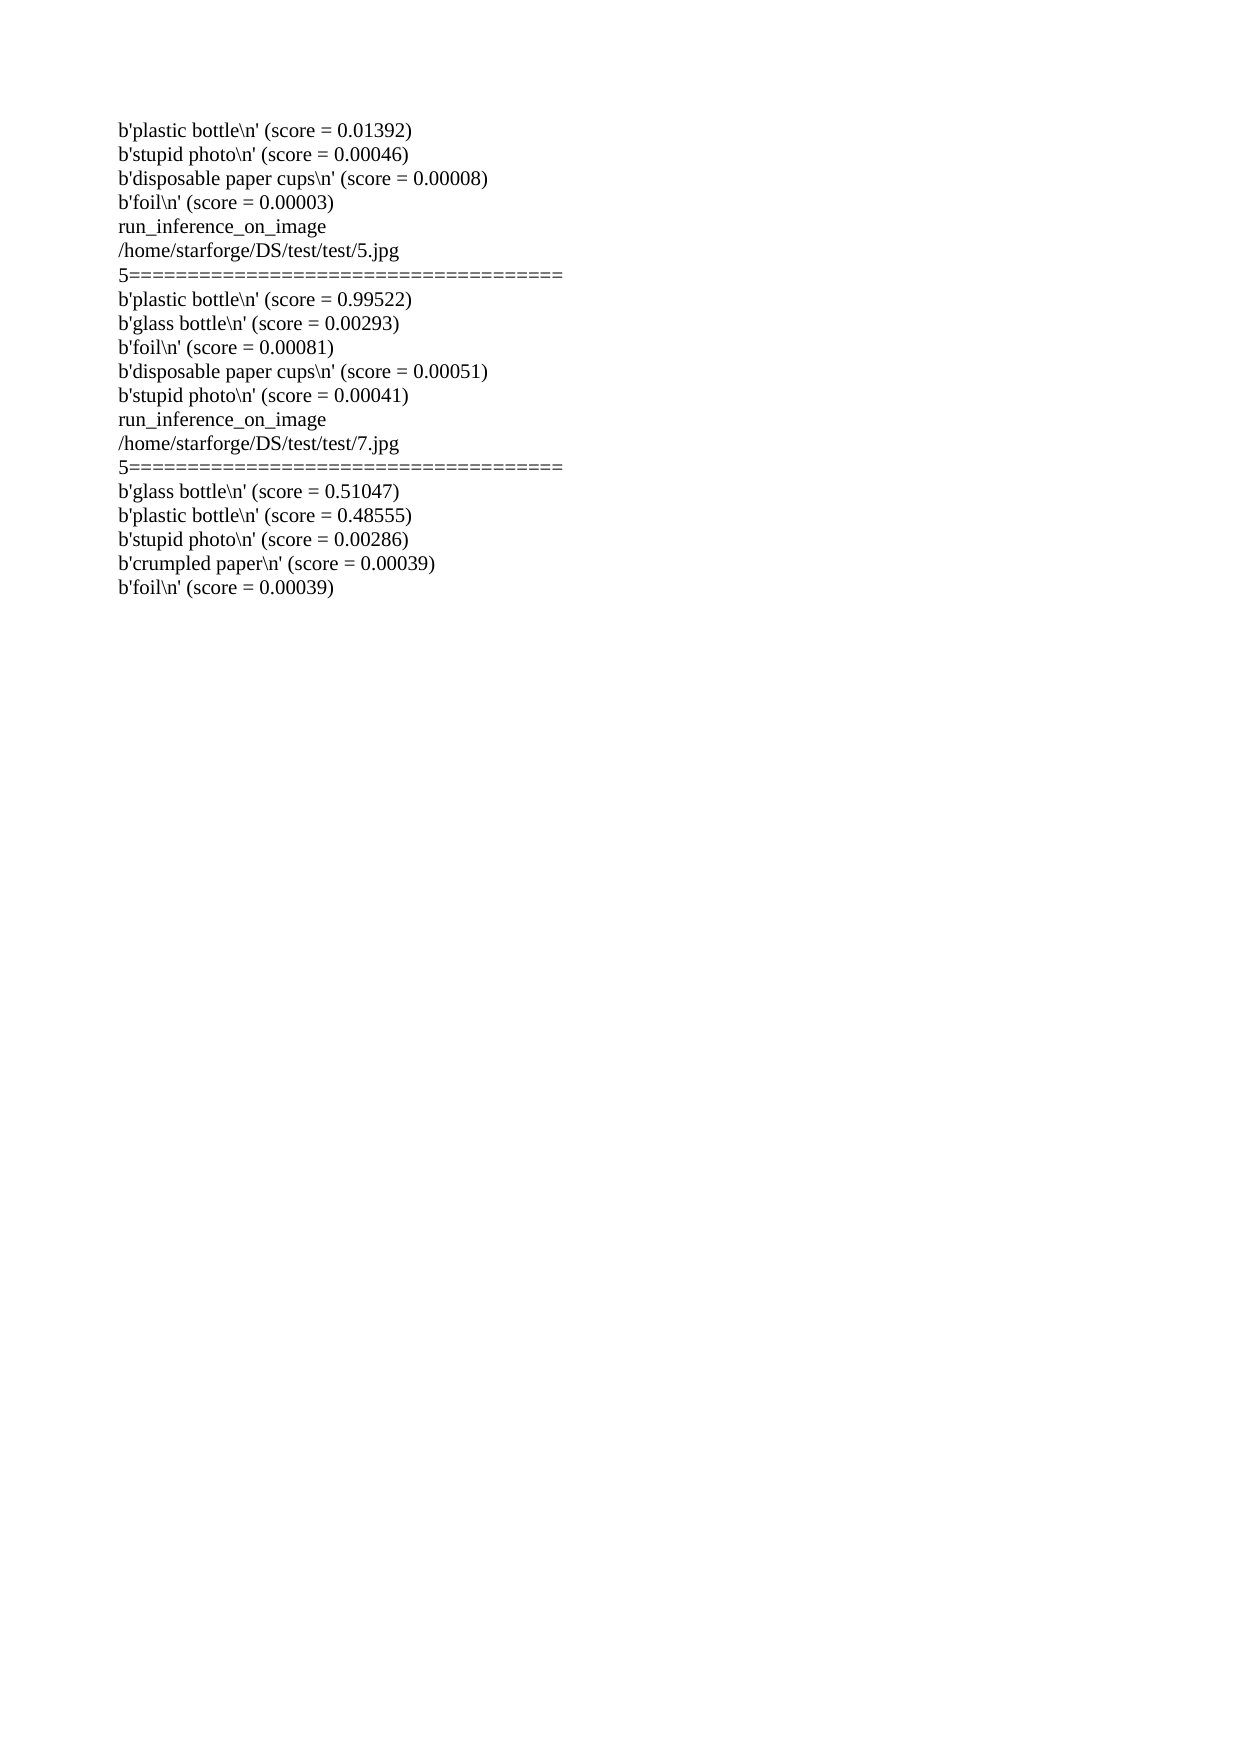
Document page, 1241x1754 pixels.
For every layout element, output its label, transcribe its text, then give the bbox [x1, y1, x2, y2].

text b'foil\n' (score = 0.00003) [118, 190, 1122, 214]
text b'plastic bottle\n' (score = 0.99522) [118, 287, 1122, 311]
text b'stupid photo\n' (score = 0.00046) [118, 142, 1122, 166]
text b'plastic bottle\n' (score = 0.48555) [118, 503, 1122, 527]
text b'foil\n' (score = 0.00081) [118, 335, 1122, 359]
text b'crumpled paper\n' (score = 0.00039) [118, 551, 1122, 575]
text b'stupid photo\n' (score = 0.00286) [118, 527, 1122, 551]
text 5===================================== [118, 455, 1122, 479]
text /home/starforge/DS/test/test/5.jpg [118, 238, 1122, 262]
text b'glass bottle\n' (score = 0.51047) [118, 479, 1122, 503]
text b'glass bottle\n' (score = 0.00293) [118, 311, 1122, 335]
text 5===================================== [118, 262, 1122, 287]
text b'plastic bottle\n' (score = 0.01392) [118, 118, 1122, 142]
text b'stupid photo\n' (score = 0.00041) [118, 383, 1122, 407]
text b'foil\n' (score = 0.00039) [118, 575, 1122, 599]
text run_inference_on_image [118, 214, 1122, 238]
text b'disposable paper cups\n' (score = 0.00051) [118, 359, 1122, 383]
text run_inference_on_image [118, 407, 1122, 431]
text /home/starforge/DS/test/test/7.jpg [118, 431, 1122, 455]
text b'disposable paper cups\n' (score = 0.00008) [118, 166, 1122, 190]
